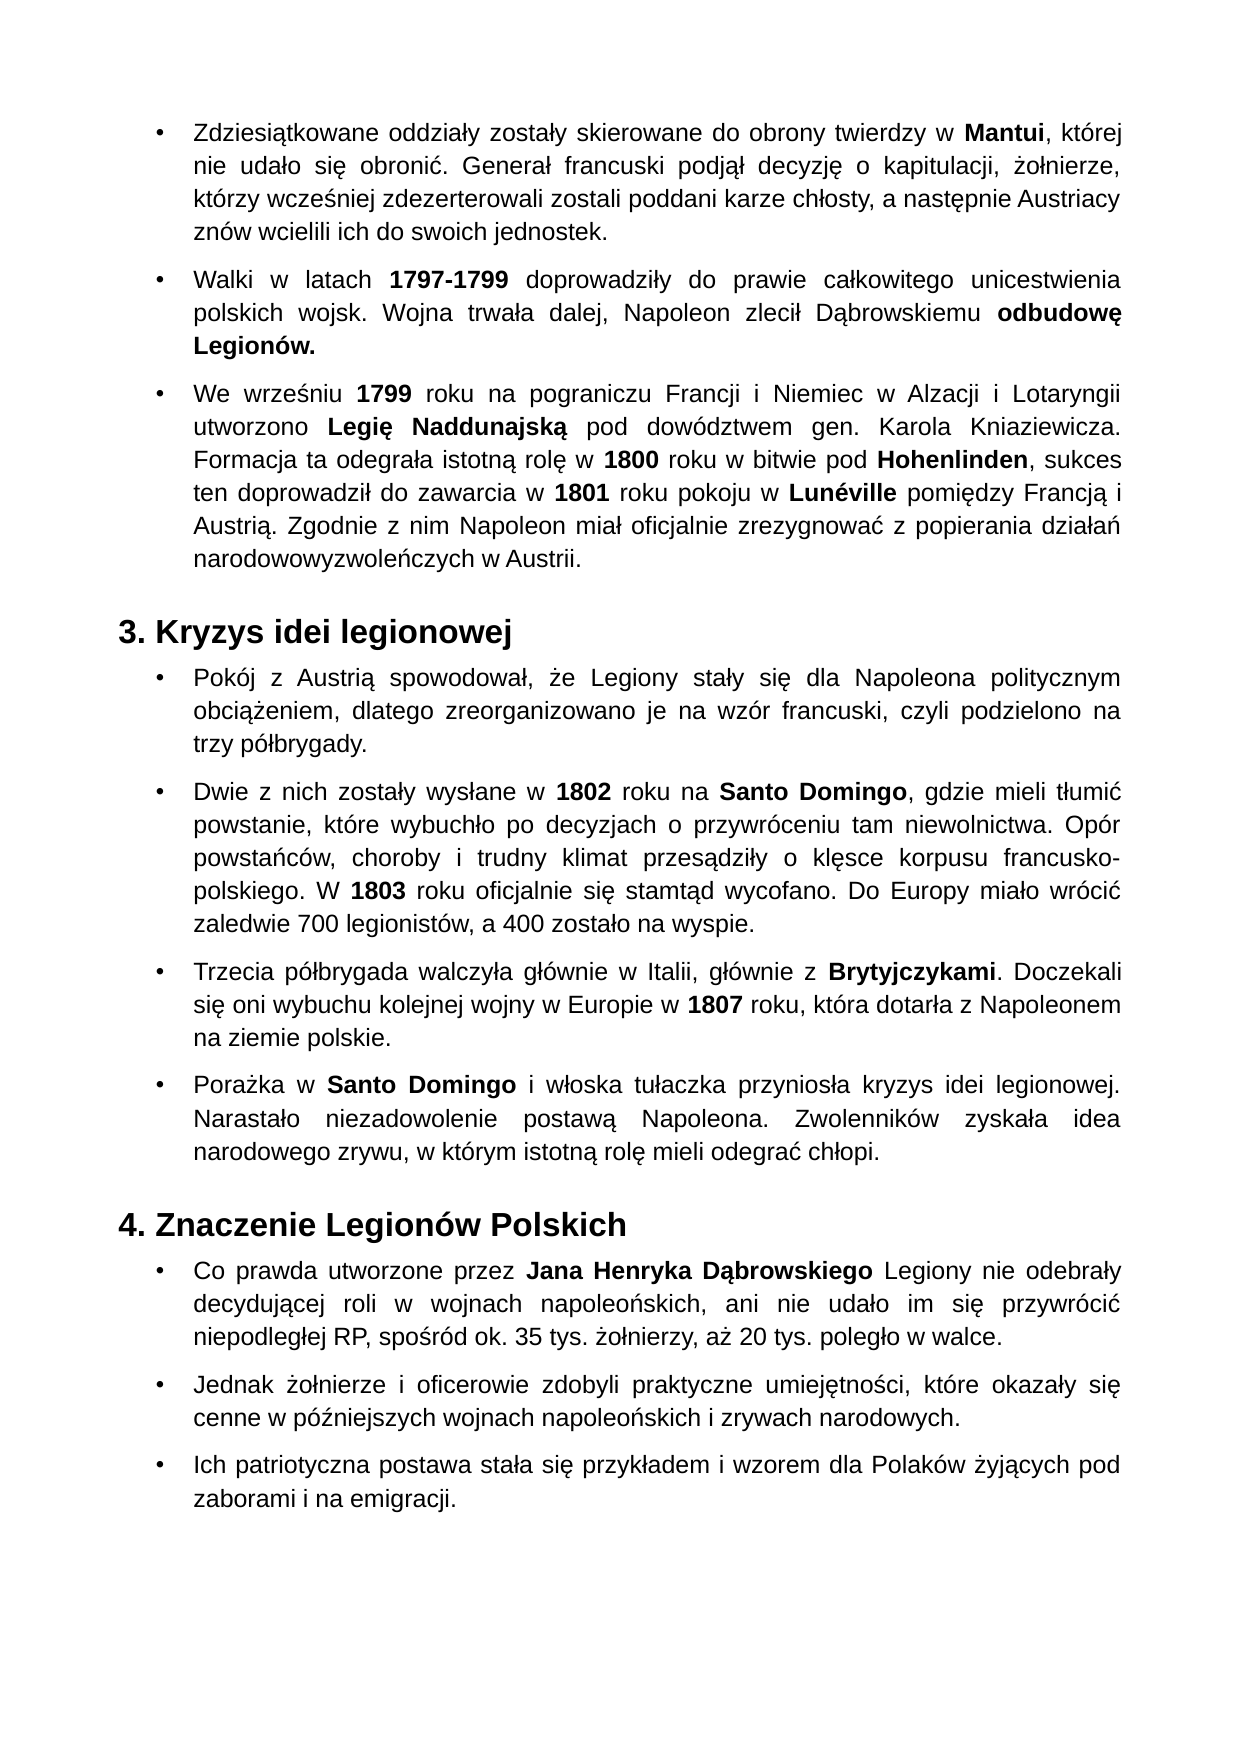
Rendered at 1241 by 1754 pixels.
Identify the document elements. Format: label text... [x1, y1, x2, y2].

list Trzecia półbrygada walczyła głównie w Italii, głównie z Brytyjczykami. Doczekali się oni wybuchu kolejnej wojny w Europie w 1807 roku, która dotarła z Napoleonem na ziemie polskie. [156, 957, 1122, 1052]
subtitle 4. Znaczenie Legionów Polskich [118, 1205, 1122, 1243]
list Ich patriotyczna postawa stała się przykładem i wzorem dla Polaków żyjących pod zaborami i na emigracji. [156, 1451, 1122, 1512]
list Jednak żołnierze i oficerowie zdobyli praktyczne umiejętności, które okazały się cenne w późniejszych wojnach napoleońskich i zrywach narodowych. [156, 1370, 1122, 1432]
list Dwie z nich zostały wysłane w 1802 roku na Santo Domingo, gdzie mieli tłumić powstanie, które wybuchło po decyzjach o przywróceniu tam niewolnictwa. Opór powstańców, choroby i trudny klimat przesądziły o klęsce korpusu francusko-polskiego. W 1803 roku oficjalnie się stamtąd wycofano. Do Europy miało wrócić zaledwie 700 legionistów, a 400 zostało na wyspie. [156, 777, 1122, 938]
list Walki w latach 1797-1799 doprowadziły do prawie całkowitego unicestwienia polskich wojsk. Wojna trwała dalej, Napoleon zlecił Dąbrowskiemu odbudowę Legionów. [156, 265, 1122, 360]
list We wrześniu 1799 roku na pograniczu Francji i Niemiec w Alzacji i Lotaryngii utworzono Legię Naddunajską pod dowództwem gen. Karola Kniaziewicza. Formacja ta odegrała istotną rolę w 1800 roku w bitwie pod Hohenlinden, sukces ten doprowadził do zawarcia w 1801 roku pokoju w Lunéville pomiędzy Francją i Austrią. Zgodnie z nim Napoleon miał oficjalnie zrezygnować z popierania działań narodowowyzwoleńczych w Austrii. [156, 379, 1122, 573]
list Co prawda utworzone przez Jana Henryka Dąbrowskiego Legiony nie odebrały decydującej roli w wojnach napoleońskich, ani nie udało im się przywrócić niepodległej RP, spośród ok. 35 tys. żołnierzy, aż 20 tys. poległo w walce. [156, 1256, 1122, 1351]
subtitle 3. Kryzys idei legionowej [118, 612, 1122, 651]
list Porażka w Santo Domingo i włoska tułaczka przyniosła kryzys idei legionowej. Narastało niezadowolenie postawą Napoleona. Zwolenników zyskała idea narodowego zrywu, w którym istotną rolę mieli odegrać chłopi. [156, 1071, 1122, 1165]
list Pokój z Austrią spowodował, że Legiony stały się dla Napoleona politycznym obciążeniem, dlatego zreorganizowano je na wzór francuski, czyli podzielono na trzy półbrygady. [156, 663, 1122, 758]
list Zdziesiątkowane oddziały zostały skierowane do obrony twierdzy w Mantui, której nie udało się obronić. Generał francuski podjął decyzję o kapitulacji, żołnierze, którzy wcześniej zdezerterowali zostali poddani karze chłosty, a następnie Austriacy znów wcielili ich do swoich jednostek. [156, 118, 1122, 246]
